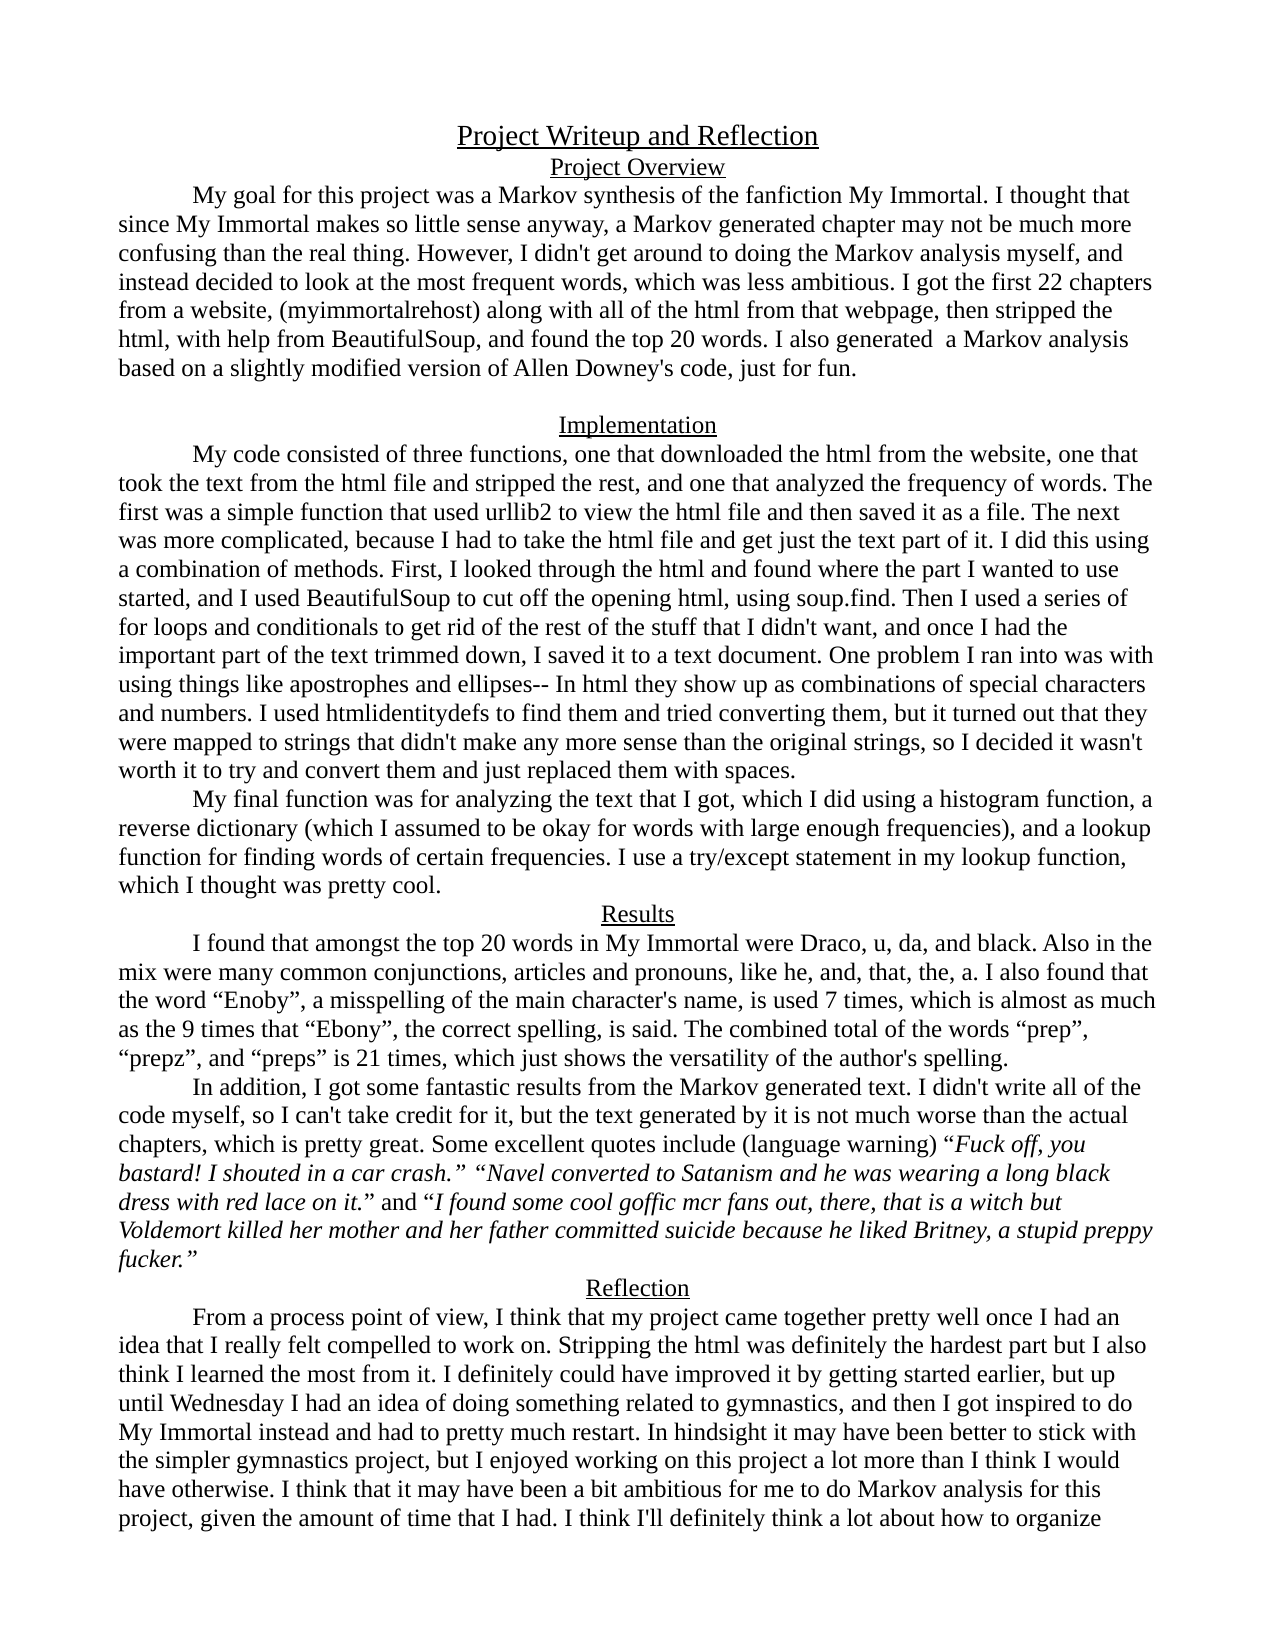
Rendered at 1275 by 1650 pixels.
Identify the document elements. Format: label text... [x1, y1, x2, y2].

text From a process point of view, I think that my project came together pretty well once I had an idea that I really felt compelled to work on. Stripping the html was definitely the hardest part but I also think I learned the most from it. I definitely could have improved it by getting started earlier, but up until Wednesday I had an idea of doing something related to gymnastics, and then I got inspired to do My Immortal instead and had to pretty much restart. In hindsight it may have been better to stick with the simpler gymnastics project, but I enjoyed working on this project a lot more than I think I would have otherwise. I think that it may have been a bit ambitious for me to do Markov analysis for this project, given the amount of time that I had. I think I'll definitely think a lot about how to organize [118, 1302, 1157, 1532]
text My final function was for analyzing the text that I got, which I did using a histogram function, a reverse dictionary (which I assumed to be okay for words with large enough frequencies), and a lookup function for finding words of certain frequencies. I use a try/except statement in my lookup function, which I thought was pretty cool. [118, 784, 1157, 899]
text My code consisted of three functions, one that downloaded the html from the website, one that took the text from the html file and stripped the rest, and one that analyzed the frequency of words. The first was a simple function that used urllib2 to view the html file and then saved it as a file. The next was more complicated, because I had to take the html file and get just the text part of it. I did this using a combination of methods. First, I looked through the html and found where the part I wanted to use started, and I used BeautifulSoup to cut off the opening html, using soup.find. Then I used a series of for loops and conditionals to get rid of the rest of the stuff that I didn't want, and once I had the important part of the text trimmed down, I saved it to a text document. One problem I ran into was with using things like apostrophes and ellipses-- In html they show up as combinations of special characters and numbers. I used htmlidentitydefs to find them and tried converting them, but it turned out that they were mapped to strings that didn't make any more sense than the original strings, so I decided it wasn't worth it to try and convert them and just replaced them with spaces. [118, 439, 1157, 784]
text Implementation [118, 410, 1157, 439]
text Project Overview [118, 152, 1157, 180]
text In addition, I got some fantastic results from the Markov generated text. I didn't write all of the code myself, so I can't take credit for it, but the text generated by it is not much worse than the actual chapters, which is pretty great. Some excellent quotes include (language warning) “Fuck off, you bastard! I shouted in a car crash.” “Navel converted to Satanism and he was wearing a long black dress with red lace on it.” and “I found some cool goffic mcr fans out, there, that is a witch but Voldemort killed her mother and her father committed suicide because he liked Britney, a stupid preppy fucker.” [118, 1072, 1157, 1273]
text My goal for this project was a Markov synthesis of the fanfiction My Immortal. I thought that since My Immortal makes so little sense anyway, a Markov generated chapter may not be much more confusing than the real thing. However, I didn't get around to doing the Markov analysis myself, and instead decided to look at the most frequent words, which was less ambitious. I got the first 22 chapters from a website, (myimmortalrehost) along with all of the html from that webpage, then stripped the html, with help from BeautifulSoup, and found the top 20 words. I also generated a Markov analysis based on a slightly modified version of Allen Downey's code, just for fun. [118, 180, 1157, 382]
text Project Writeup and Reflection [118, 118, 1157, 152]
text I found that amongst the top 20 words in My Immortal were Draco, u, da, and black. Also in the mix were many common conjunctions, articles and pronouns, like he, and, that, the, a. I also found that the word “Enoby”, a misspelling of the main character's name, is used 7 times, which is almost as much as the 9 times that “Ebony”, the correct spelling, is said. The combined total of the words “prep”, “prepz”, and “preps” is 21 times, which just shows the versatility of the author's spelling. [118, 928, 1157, 1072]
text Reflection [118, 1273, 1157, 1302]
text Results [118, 899, 1157, 928]
